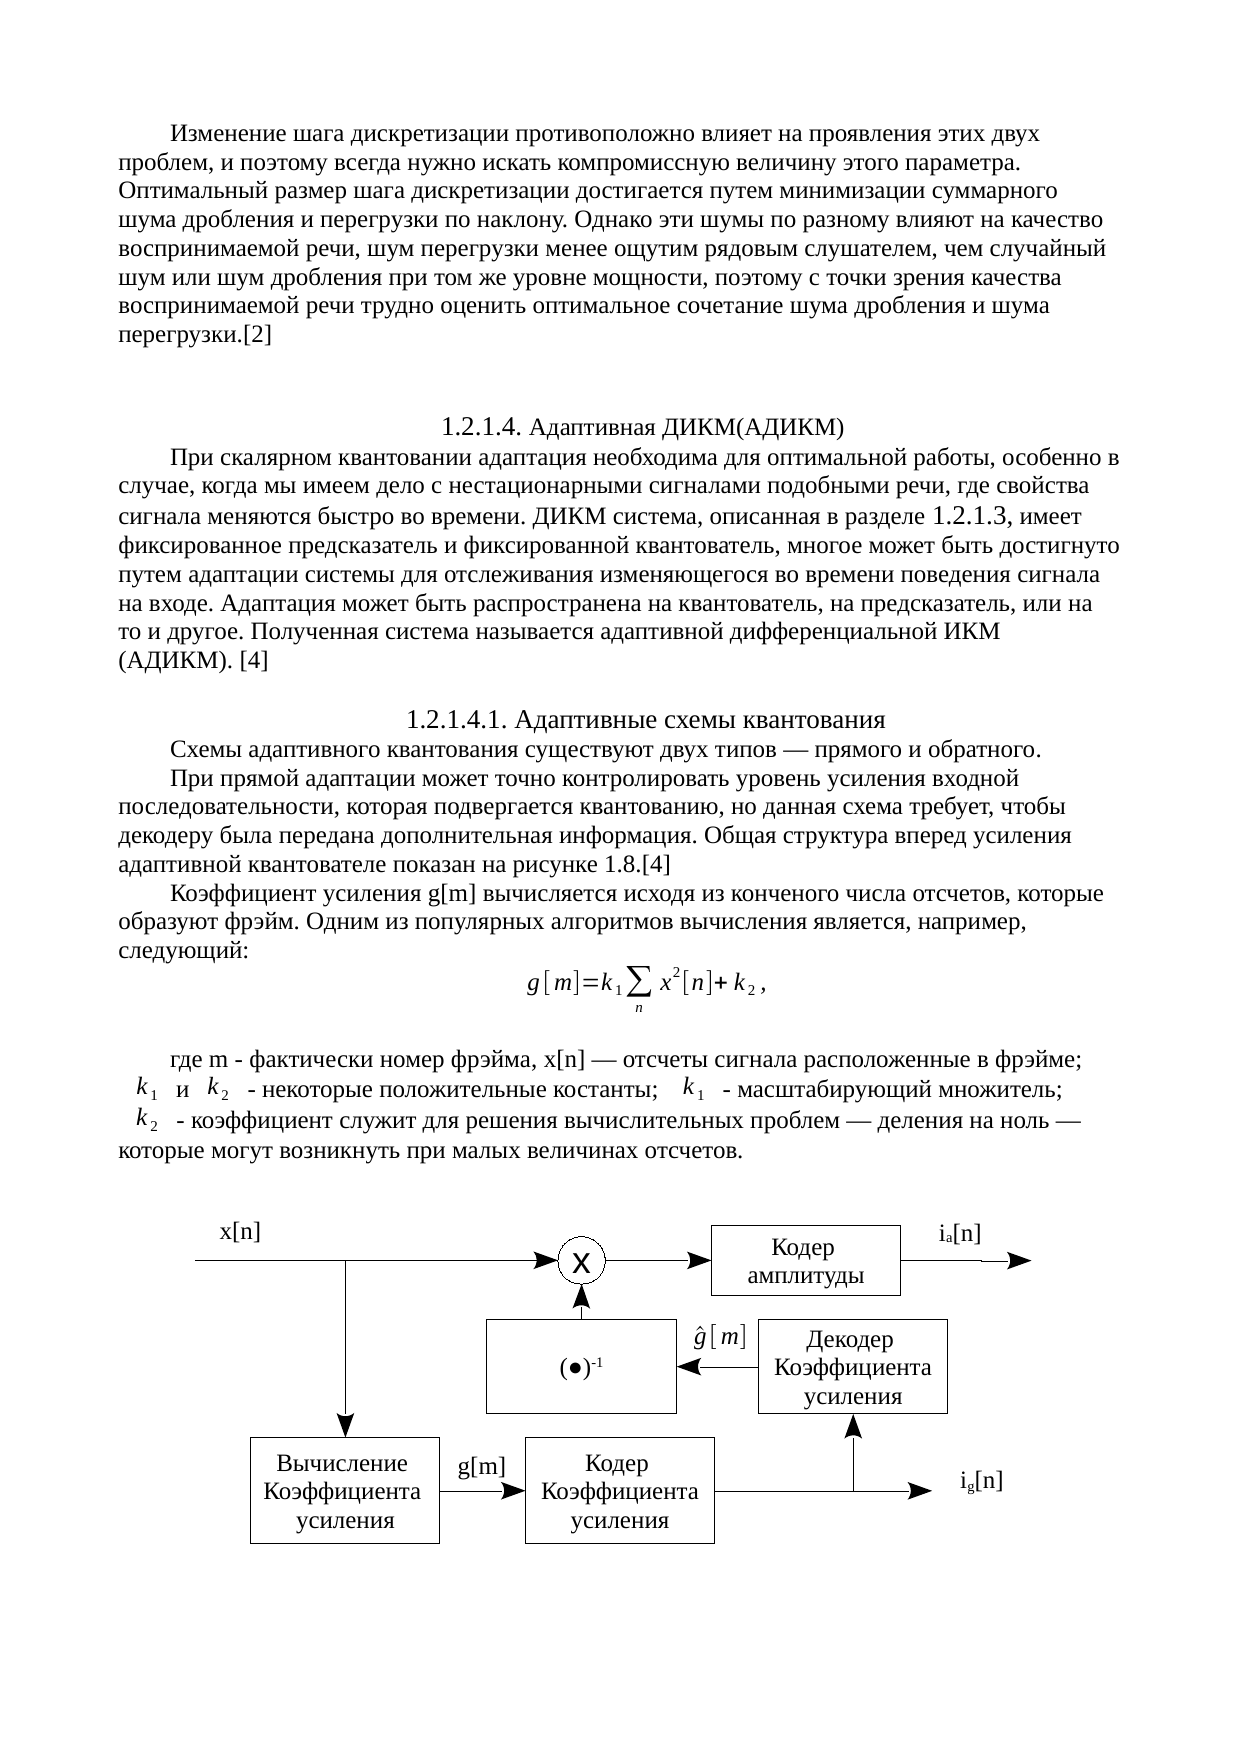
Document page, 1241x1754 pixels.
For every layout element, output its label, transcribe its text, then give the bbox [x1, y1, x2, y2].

text Коэффициент усиления g[m] вычисляется исходя из конченого числа отсчетов, которые образуют фрэйм. Одним из популярных алгоритмов вычисления является, например, следующий: [118, 878, 1122, 964]
text Схемы адаптивного квантования существуют двух типов — прямого и обратного. [118, 734, 1122, 763]
text При скалярном квантовании адаптация необходима для оптимальной работы, особенно в случае, когда мы имеем дело с нестационарными сигналами подобными речи, где свойства сигнала меняются быстро во времени. ДИКМ система, описанная в разделе 1.2.1.3, имеет фиксированное предсказатель и фиксированной квантователь, многое может быть достигнуто путем адаптации системы для отслеживания изменяющегося во времени поведения сигнала на входе. Адаптация может быть распространена на квантователь, на предсказатель, или на то и другое. Полученная система называется адаптивной дифференциальной ИКМ (АДИКМ). [4] [118, 442, 1122, 674]
text где m - фактически номер фрэйма, x[n] — отсчеты сигнала расположенные в фрэйме; и- некоторые положительные костанты; - масштабирующий множитель; - коэффициент служит для решения вычислительных проблем — деления на ноль — которые могут возникнуть при малых величинах отсчетов. [118, 1044, 1122, 1164]
text При прямой адаптации может точно контролировать уровень усиления входной последовательности, которая подвергается квантованию, но данная схема требует, чтобы декодеру была передана дополнительная информация. Общая структура вперед усиления адаптивной квантователе показан на рисунке 1.8.[4] [118, 763, 1122, 878]
text 1.2.1.4.1. Адаптивные схемы квантования [118, 703, 1122, 734]
text 1.2.1.4. Адаптивная ДИКМ(АДИКМ) [118, 410, 1122, 442]
text Изменение шага дискретизации противоположно влияет на проявления этих двух проблем, и поэтому всегда нужно искать компромиссную величину этого параметра. Оптимальный размер шага дискретизации достигается путем минимизации суммарного шума дробления и перегрузки по наклону. Однако эти шумы по разному влияют на качество воспринимаемой речи, шум перегрузки менее ощутим рядовым слушателем, чем случайный шум или шум дробления при том же уровне мощности, поэтому с точки зрения качества воспринимаемой речи трудно оценить оптимальное сочетание шума дробления и шума перегрузки.[2] [118, 118, 1122, 348]
